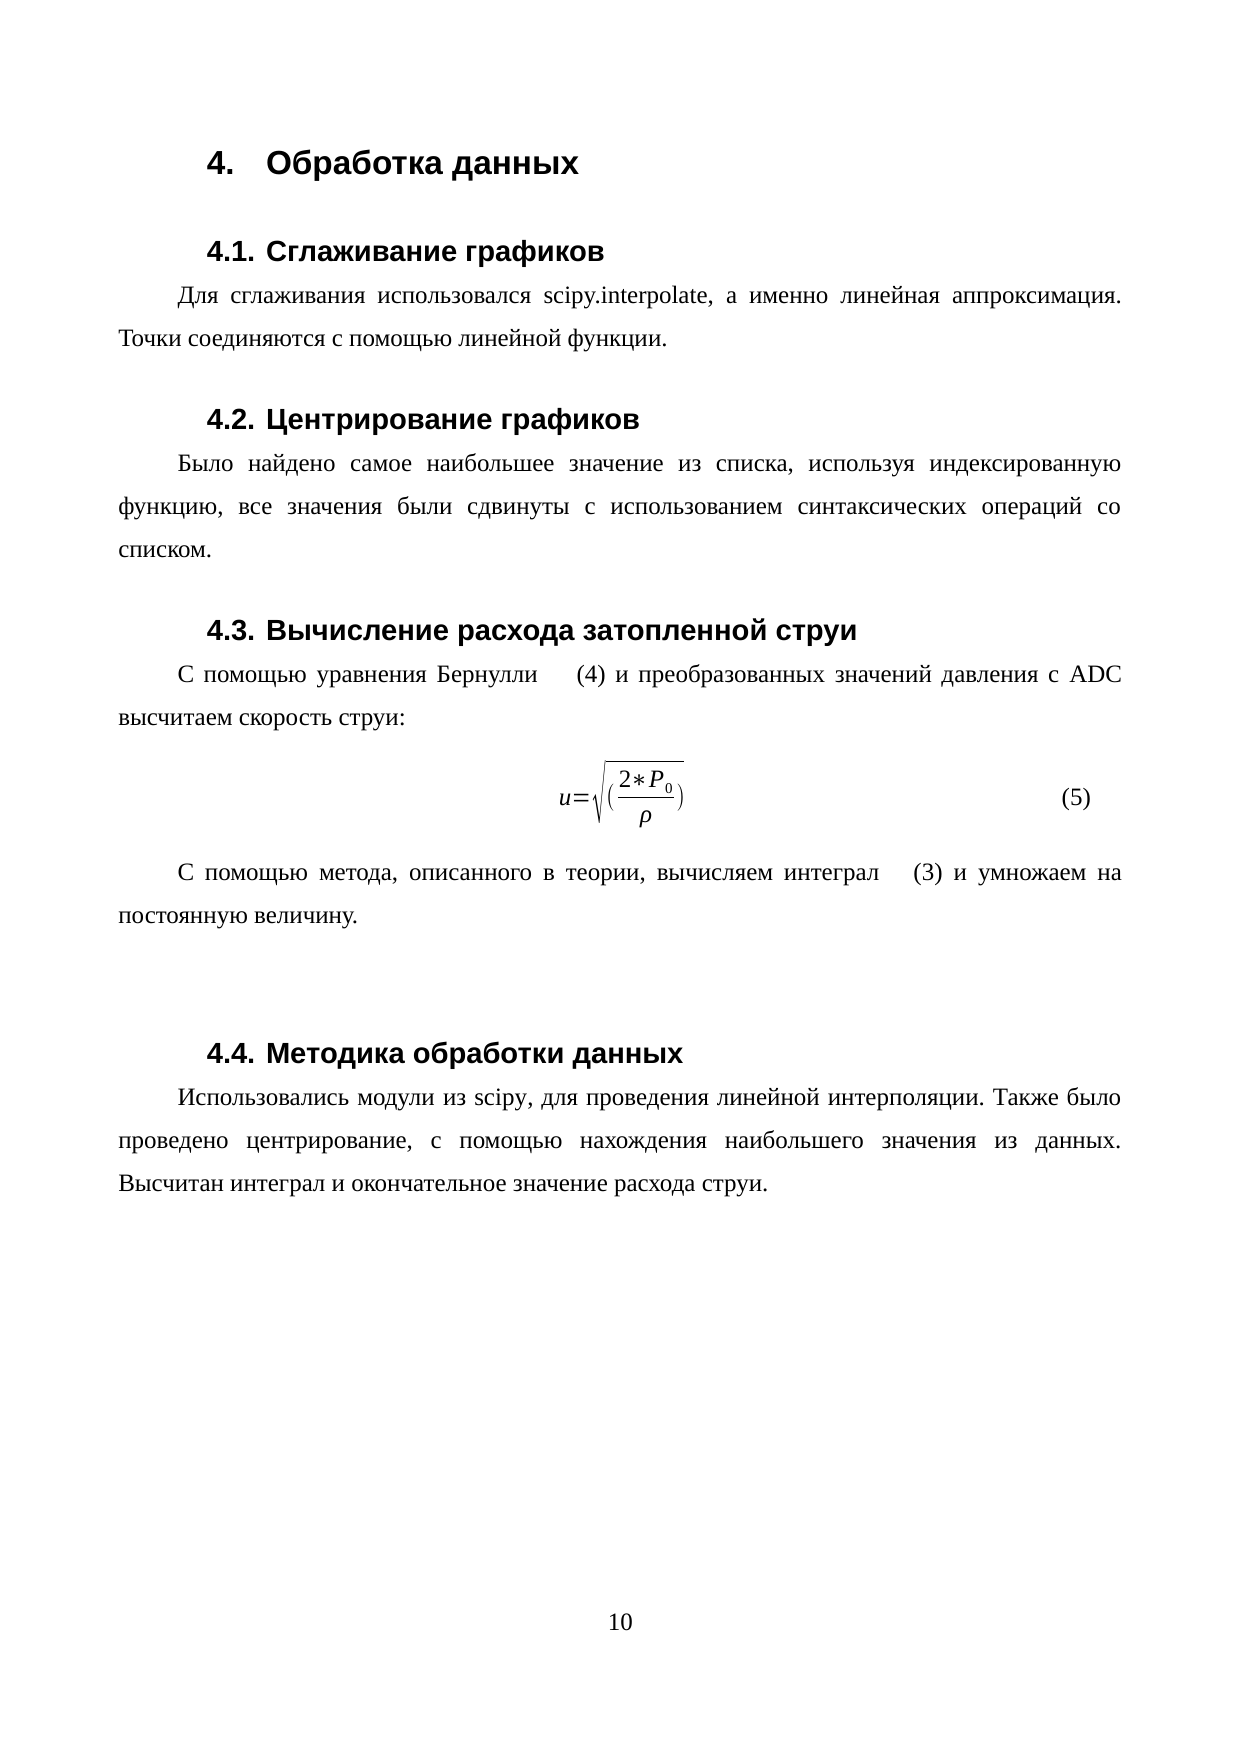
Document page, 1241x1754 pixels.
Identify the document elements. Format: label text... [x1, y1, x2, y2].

subtitle Центрирование графиков [148, 402, 1093, 435]
text (5) [118, 759, 1122, 828]
text Для сглаживания использовался scipy.interpolate, а именно линейная аппроксимация. Точки соединяются с помощью линейной функции. [118, 280, 1122, 352]
text Было найдено самое наибольшее значение из списка, используя индексированную функцию, все значения были сдвинуты с использованием синтаксических операций со списком. [118, 448, 1122, 563]
subtitle Вычисление расхода затопленной струи [148, 613, 1093, 646]
subtitle Сглаживание графиков [148, 234, 1093, 268]
subtitle Методика обработки данных [148, 1036, 1093, 1069]
text Использовались модули из scipy, для проведения линейной интерполяции. Также было проведено центрирование, с помощью нахождения наибольшего значения из данных. Высчитан интеграл и окончательное значение расхода струи. [118, 1082, 1122, 1197]
subtitle Обработка данных [148, 143, 1093, 182]
text С помощью метода, описанного в теории, вычисляем интеграл (3) и умножаем на постоянную величину. [118, 857, 1122, 928]
text С помощью уравнения Бернулли (4) и преобразованных значений давления с ADC высчитаем скорость струи: [118, 659, 1122, 731]
